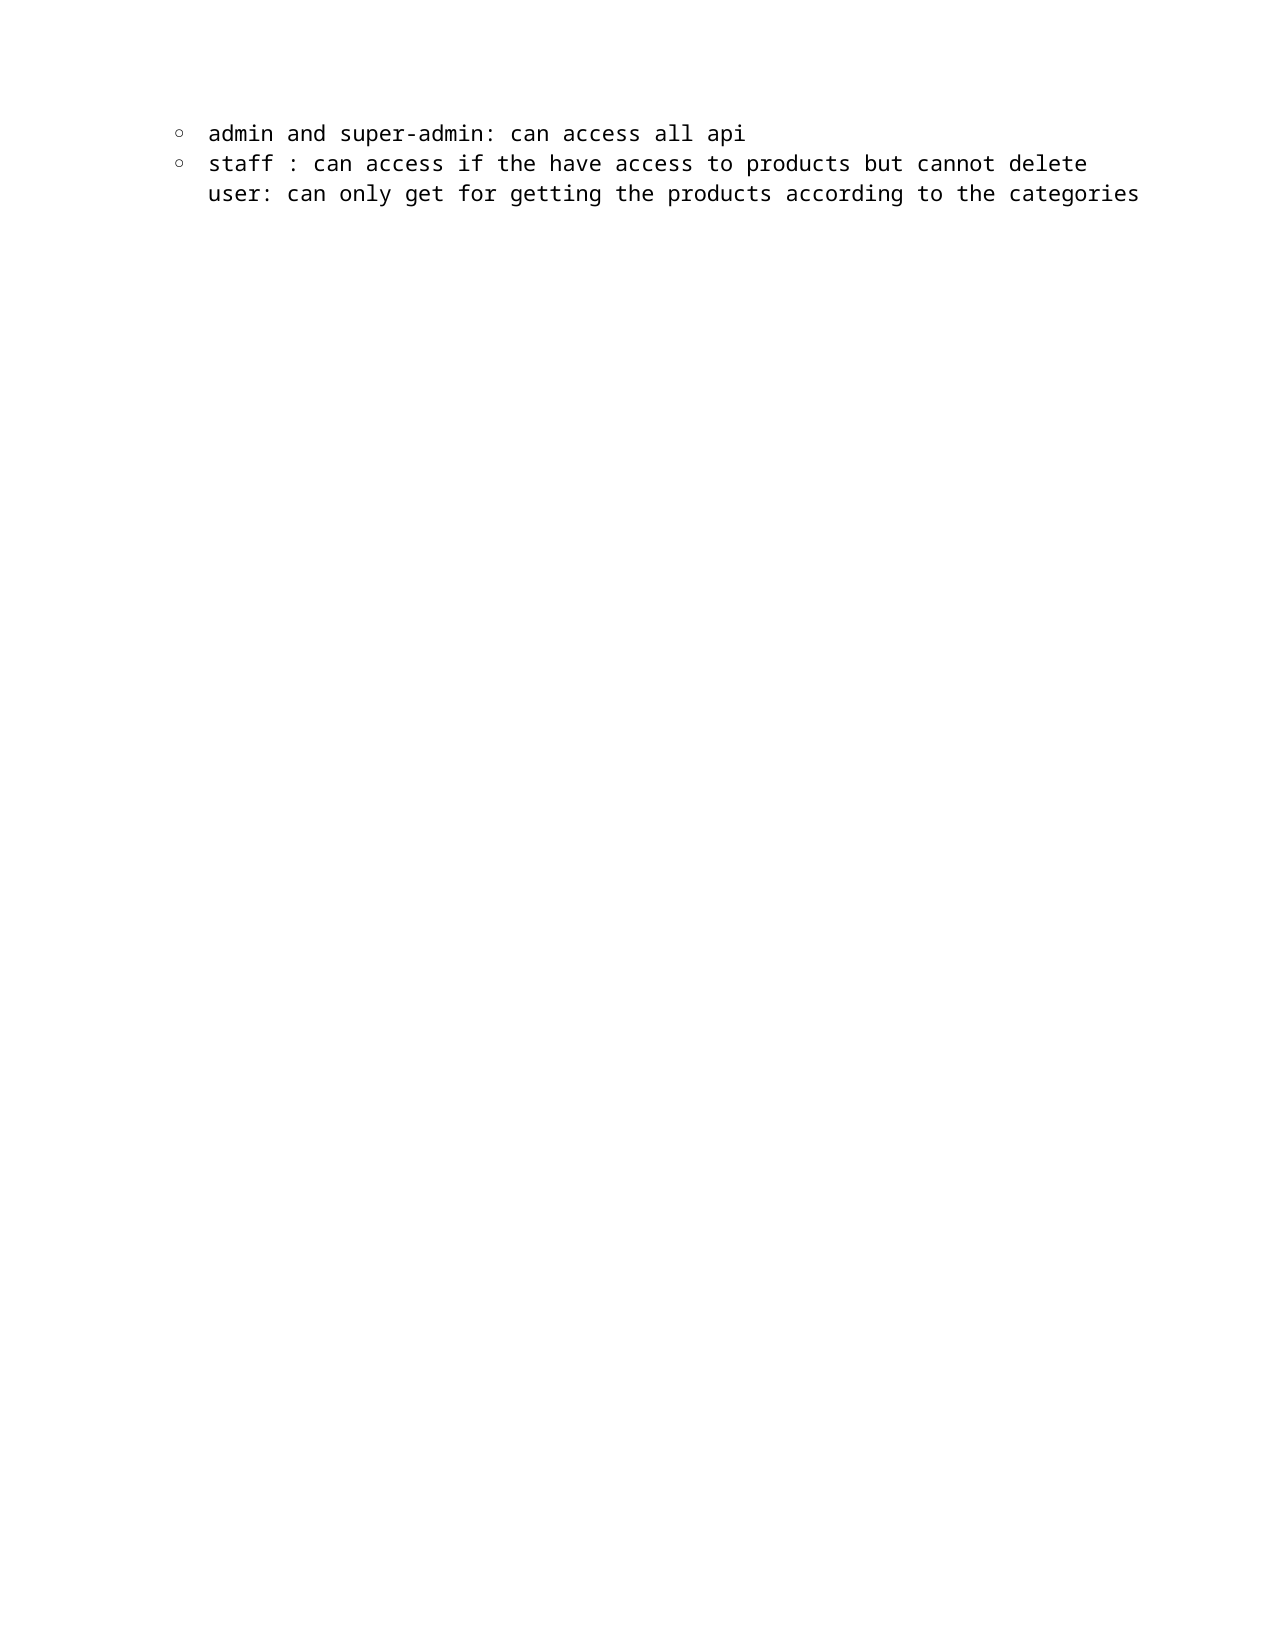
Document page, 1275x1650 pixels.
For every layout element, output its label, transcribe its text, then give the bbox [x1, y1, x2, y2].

list user: can only get for getting the products according to the categories [170, 178, 1275, 207]
list admin and super-admin: can access all api [170, 118, 1275, 148]
list staff : can access if the have access to products but cannot delete [170, 148, 1275, 178]
